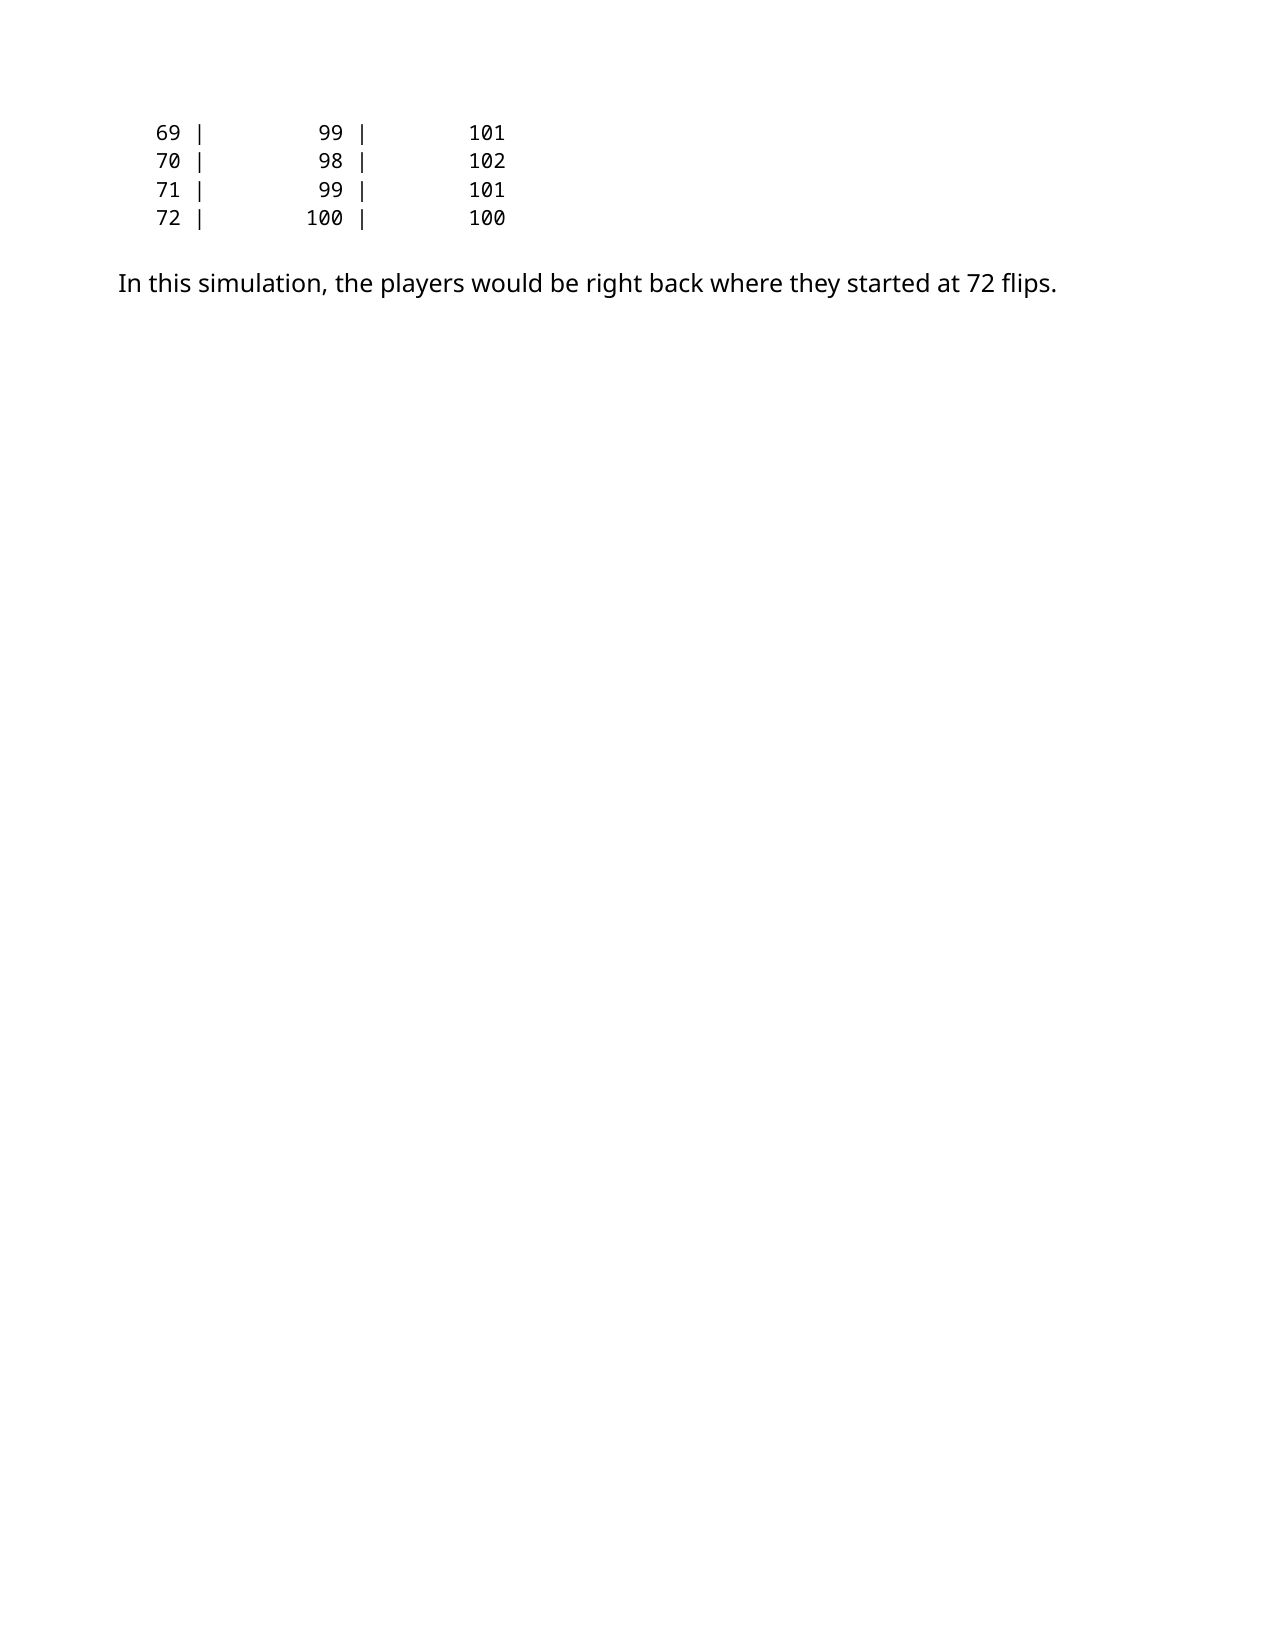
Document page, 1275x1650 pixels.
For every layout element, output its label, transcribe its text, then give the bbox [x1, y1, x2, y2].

text 70 | 98 | 102 [118, 147, 1157, 175]
text 71 | 99 | 101 [118, 175, 1157, 203]
text 72 | 100 | 100 [118, 203, 1157, 232]
text 69 | 99 | 101 [118, 118, 1157, 147]
text In this simulation, the players would be right back where they started at 72 flips. [118, 266, 1157, 300]
